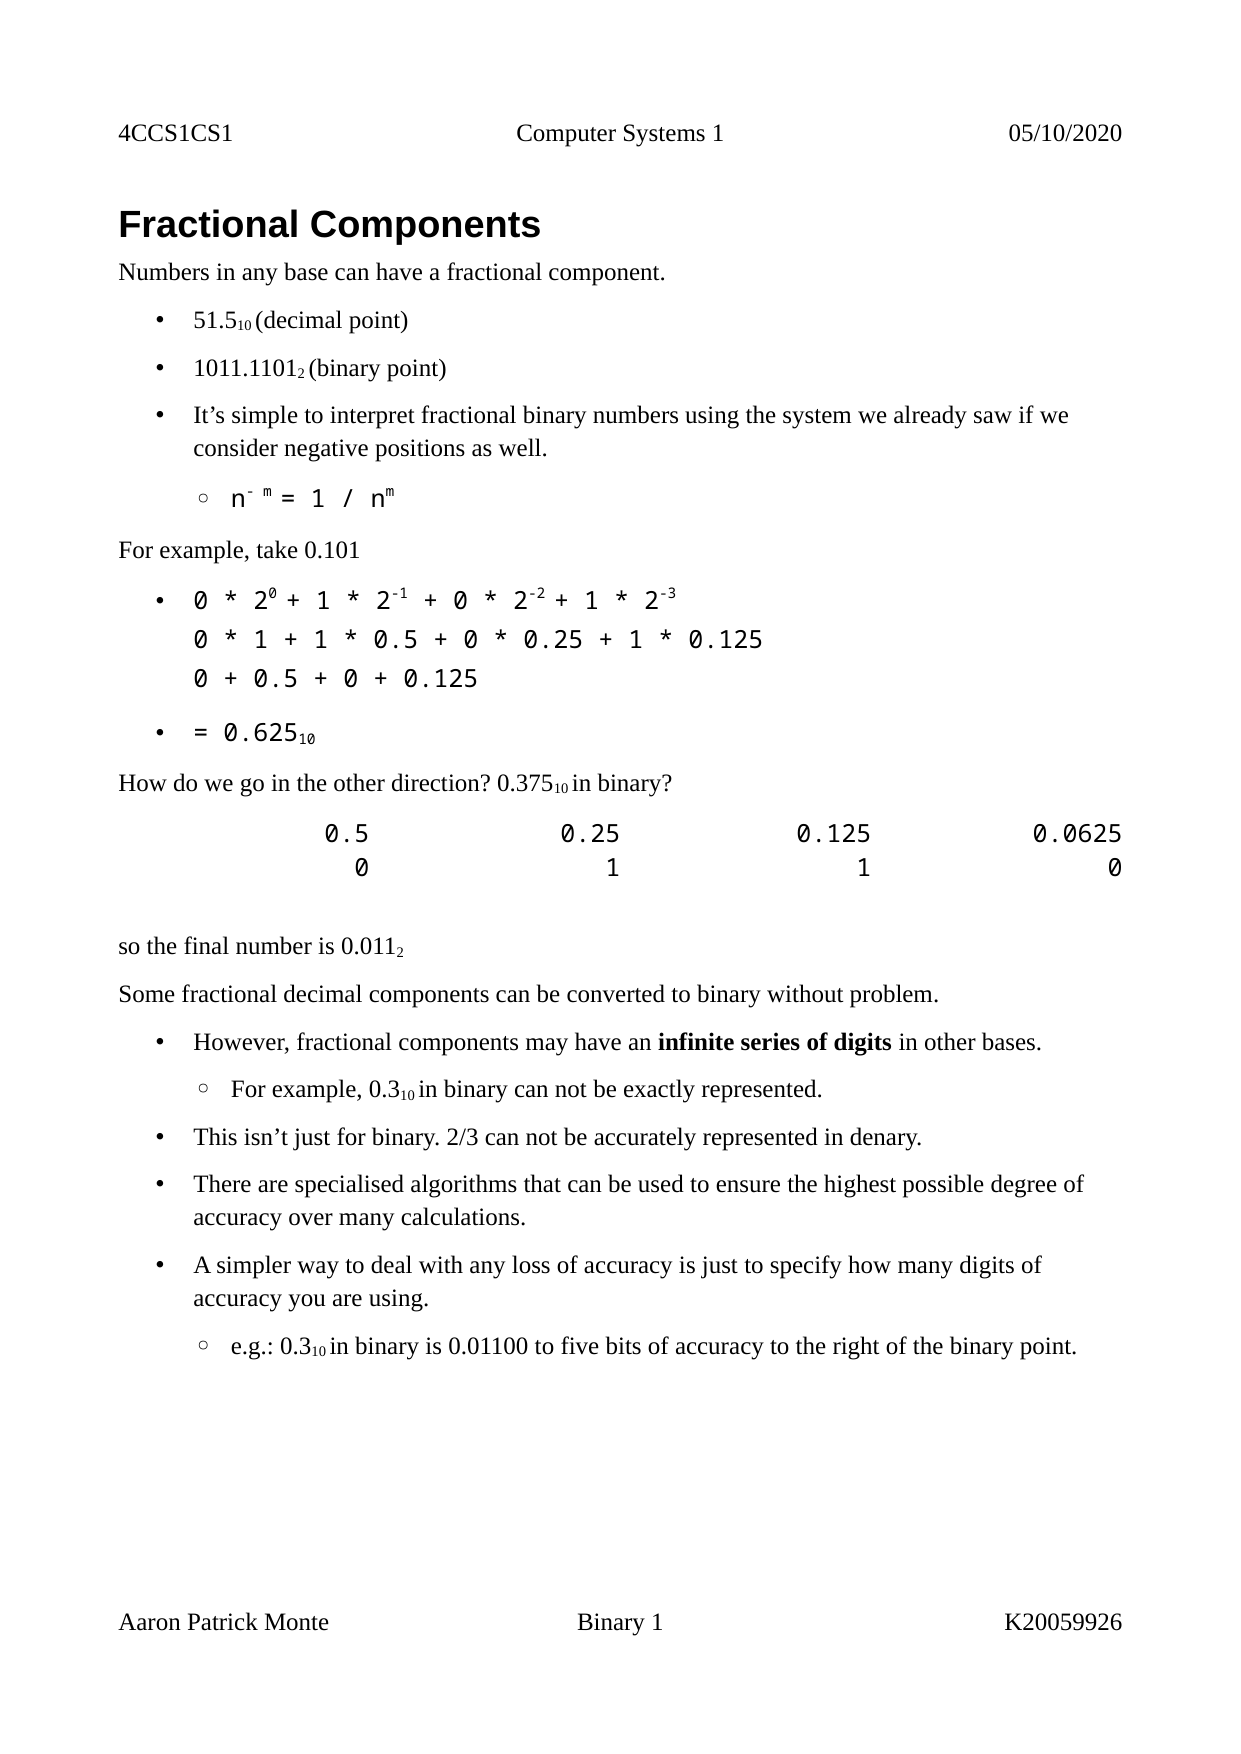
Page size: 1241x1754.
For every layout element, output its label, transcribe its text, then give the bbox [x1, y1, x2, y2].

text so the final number is 0.0112 [118, 931, 1122, 960]
list n- m = 1 / nm [193, 481, 1122, 515]
subtitle Fractional Components [118, 201, 1122, 245]
list It’s simple to interpret fractional binary numbers using the system we already saw if we consider negative positions as well. [156, 400, 1122, 462]
table_cell 1 [620, 850, 871, 884]
text How do we go in the other direction? 0.37510 in binary? [118, 768, 1122, 797]
table_cell 0 [118, 850, 369, 884]
list However, fractional components may have an infinite series of digits in other bases. [156, 1027, 1122, 1055]
list There are specialised algorithms that can be used to ensure the highest possible degree of accuracy over many calculations. [156, 1169, 1122, 1231]
list 1011.11012 (binary point) [156, 353, 1122, 381]
text Some fractional decimal components can be converted to binary without problem. [118, 979, 1122, 1008]
table_header 0.0625 [871, 816, 1122, 850]
list For example, 0.310 in binary can not be exactly represented. [193, 1074, 1122, 1103]
table_header 0.125 [620, 816, 871, 850]
text Numbers in any base can have a fractional component. [118, 257, 1122, 286]
table_header 0.5 [118, 816, 369, 850]
text For example, take 0.101 [118, 535, 1122, 563]
list e.g.: 0.310 in binary is 0.01100 to five bits of accuracy to the right of the binary point. [193, 1331, 1122, 1359]
list A simpler way to deal with any loss of accuracy is just to specify how many digits of accuracy you are using. [156, 1250, 1122, 1312]
table_cell 0 [871, 850, 1122, 884]
table_cell 1 [369, 850, 620, 884]
list = 0.62510 [156, 714, 1122, 748]
table_header 0.25 [369, 816, 620, 850]
list This isn’t just for binary. 2/3 can not be accurately represented in denary. [156, 1122, 1122, 1151]
list 0 * 20 + 1 * 2-1 + 0 * 2-2 + 1 * 2-3 0 * 1 + 1 * 0.5 + 0 * 0.25 + 1 * 0.125 0 + 0.5 + 0 + 0.125 [156, 582, 1122, 695]
list 51.510 (decimal point) [156, 305, 1122, 334]
